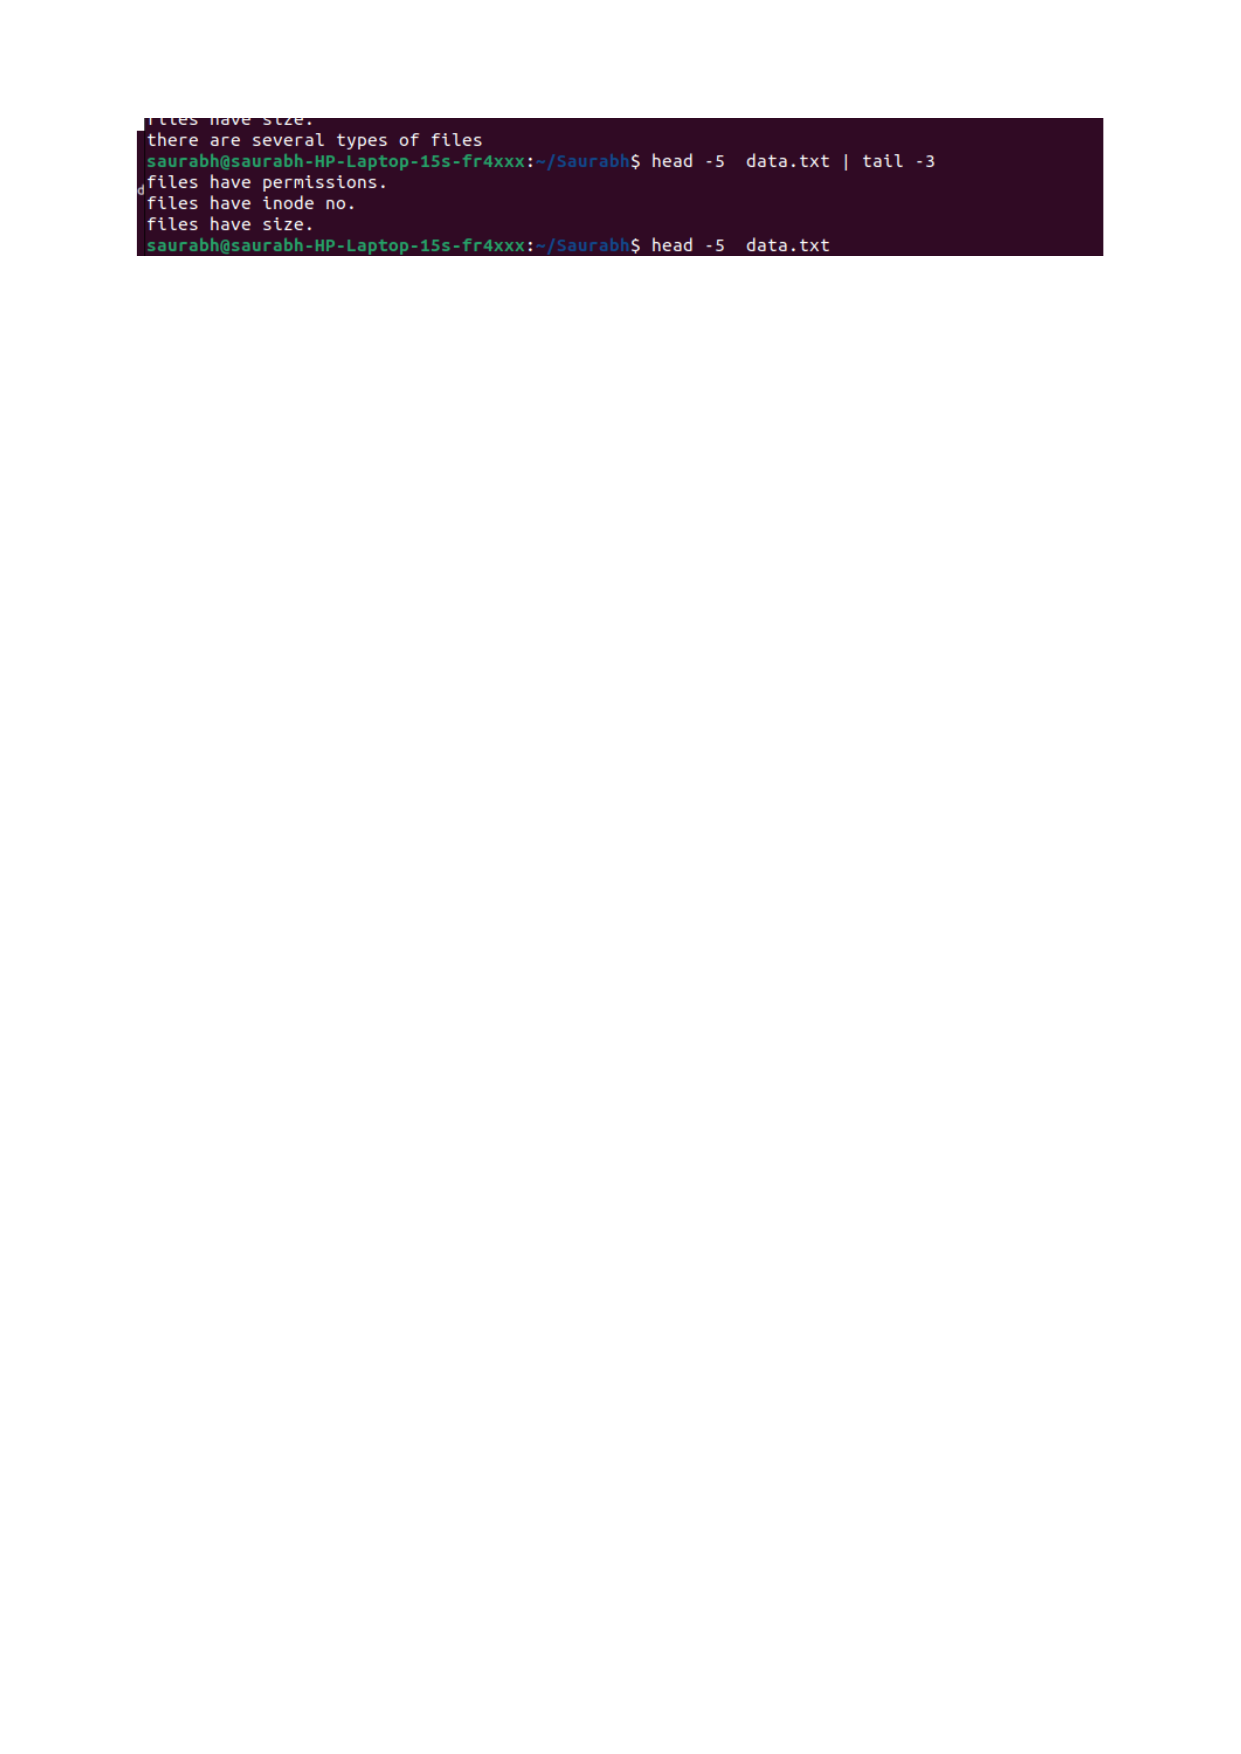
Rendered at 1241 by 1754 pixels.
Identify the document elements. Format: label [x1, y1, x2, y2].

picture [136, 118, 1104, 256]
